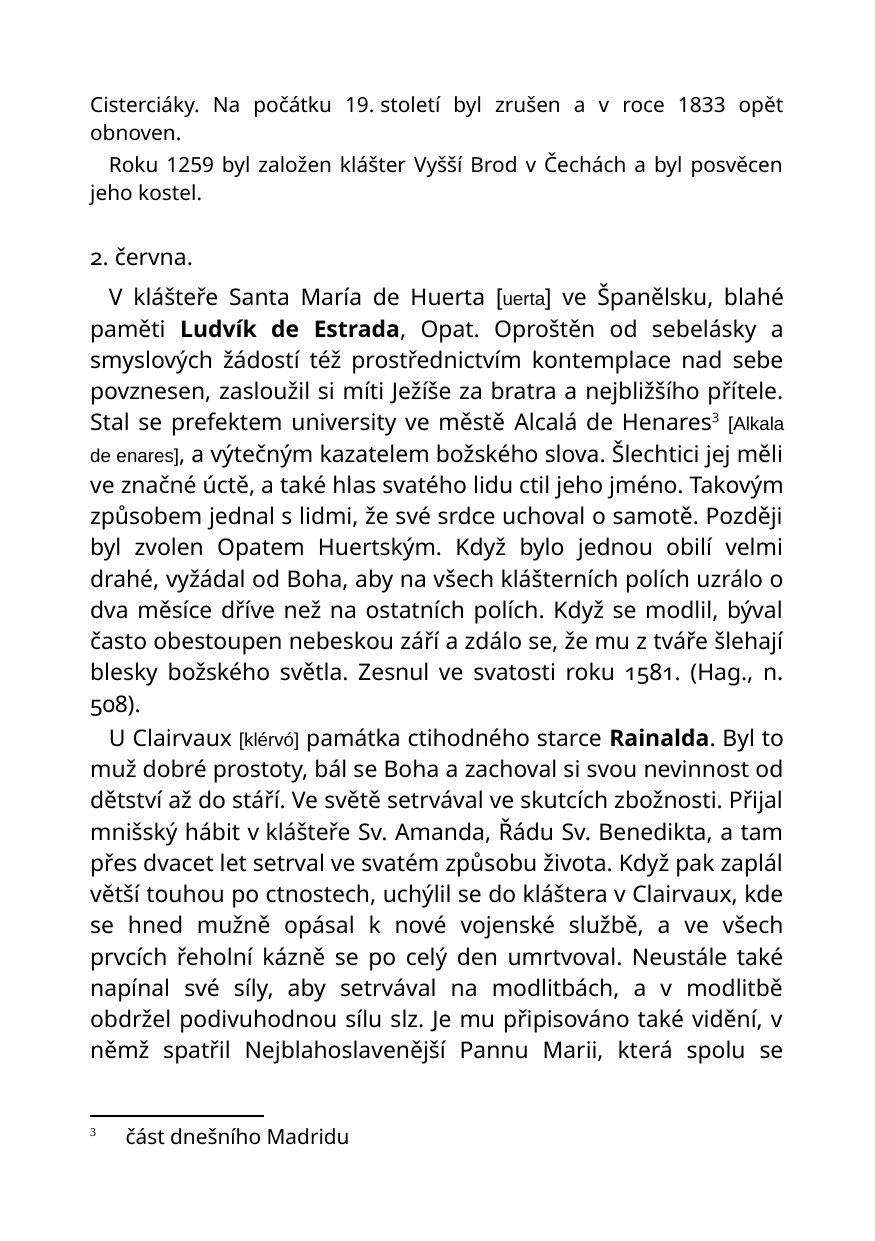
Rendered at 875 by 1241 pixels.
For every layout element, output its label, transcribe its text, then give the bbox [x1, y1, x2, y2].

text Roku 1259 byl založen klášter Vyšší Brod v Čechách a byl posvěcen jeho kostel. [90, 150, 784, 207]
text Cisterciáky. Na počátku 19. století byl zrušen a v roce 1833 opět obnoven. [90, 90, 784, 147]
text část dnešního Madridu [90, 1122, 784, 1150]
text 2. června. [90, 241, 784, 272]
text V klášteře Santa María de Huerta [uerta] ve Španělsku, blahé paměti Ludvík de Estrada, Opat. Oproštěn od sebelásky a smyslových žádostí též prostřednictvím kontemplace nad sebe povznesen, zasloužil si míti Ježíše za bratra a nejbližšího přítele. Stal se prefektem university ve městě Alcalá de Henares [Alkala de enares], a výtečným kazatelem božského slova. Šlechtici jej měli ve značné úctě, a také hlas svatého lidu ctil jeho jméno. Takovým způsobem jednal s lidmi, že své srdce uchoval o samotě. Později byl zvolen Opatem Huertským. Když bylo jednou obilí velmi drahé, vyžádal od Boha, aby na všech klášterních polích uzrálo o dva měsíce dříve než na ostatních polích. Když se modlil, býval často obestoupen nebeskou září a zdálo se, že mu z tváře šlehají blesky božského světla. Zesnul ve svatosti roku 1581. (Hag., n. 508). [90, 281, 784, 719]
text U Clairvaux [klérvó] památka ctihodného starce Rainalda. Byl to muž dobré prostoty, bál se Boha a zachoval si svou nevinnost od dětství až do stáří. Ve světě setrvával ve skutcích zbožnosti. Přijal mnišský hábit v klášteře Sv. Amanda, Řádu Sv. Benedikta, a tam přes dvacet let setrval ve svatém způsobu života. Když pak zaplál větší touhou po ctnostech, uchýlil se do kláštera v Clairvaux, kde se hned mužně opásal k nové vojenské službě, a ve všech prvcích řeholní kázně se po celý den umrtvoval. Neustále také napínal své síly, aby setrvával na modlitbách, a v modlitbě obdržel podivuhodnou sílu slz. Je mu připisováno také vidění, v němž spatřil Nejblahoslavenější Pannu Marii, která spolu se [90, 722, 784, 1066]
